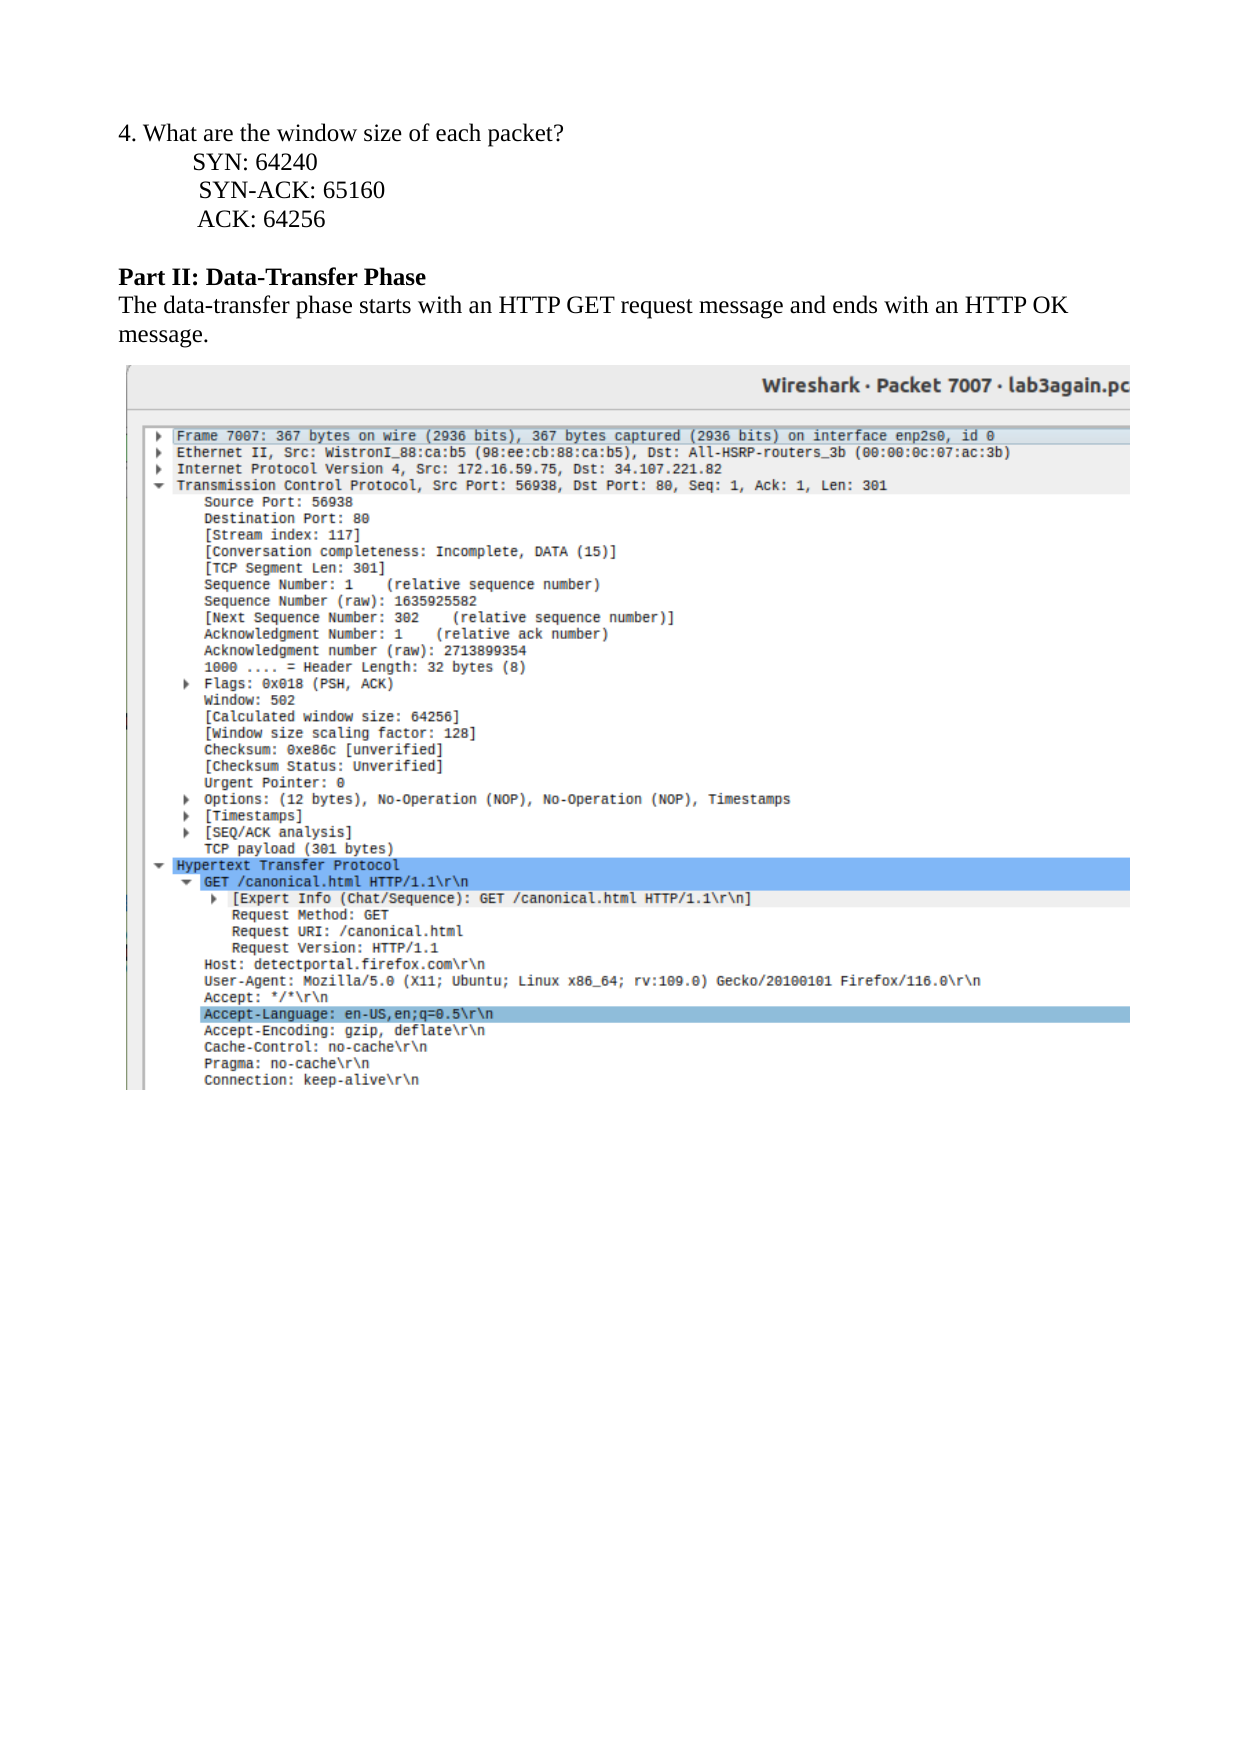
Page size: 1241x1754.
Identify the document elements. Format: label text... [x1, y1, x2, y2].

text SYN-ACK: 65160 [118, 176, 1122, 204]
text ACK: 64256 [118, 204, 1122, 233]
text Part II: Data-Transfer Phase [118, 262, 1122, 291]
text 4. What are the window size of each packet? [118, 118, 1122, 147]
text SYN: 64240 [118, 147, 1122, 176]
text The data-transfer phase starts with an HTTP GET request message and ends with an HTTP OK [118, 291, 1122, 319]
picture [126, 365, 1130, 1090]
text message. [118, 319, 1122, 348]
